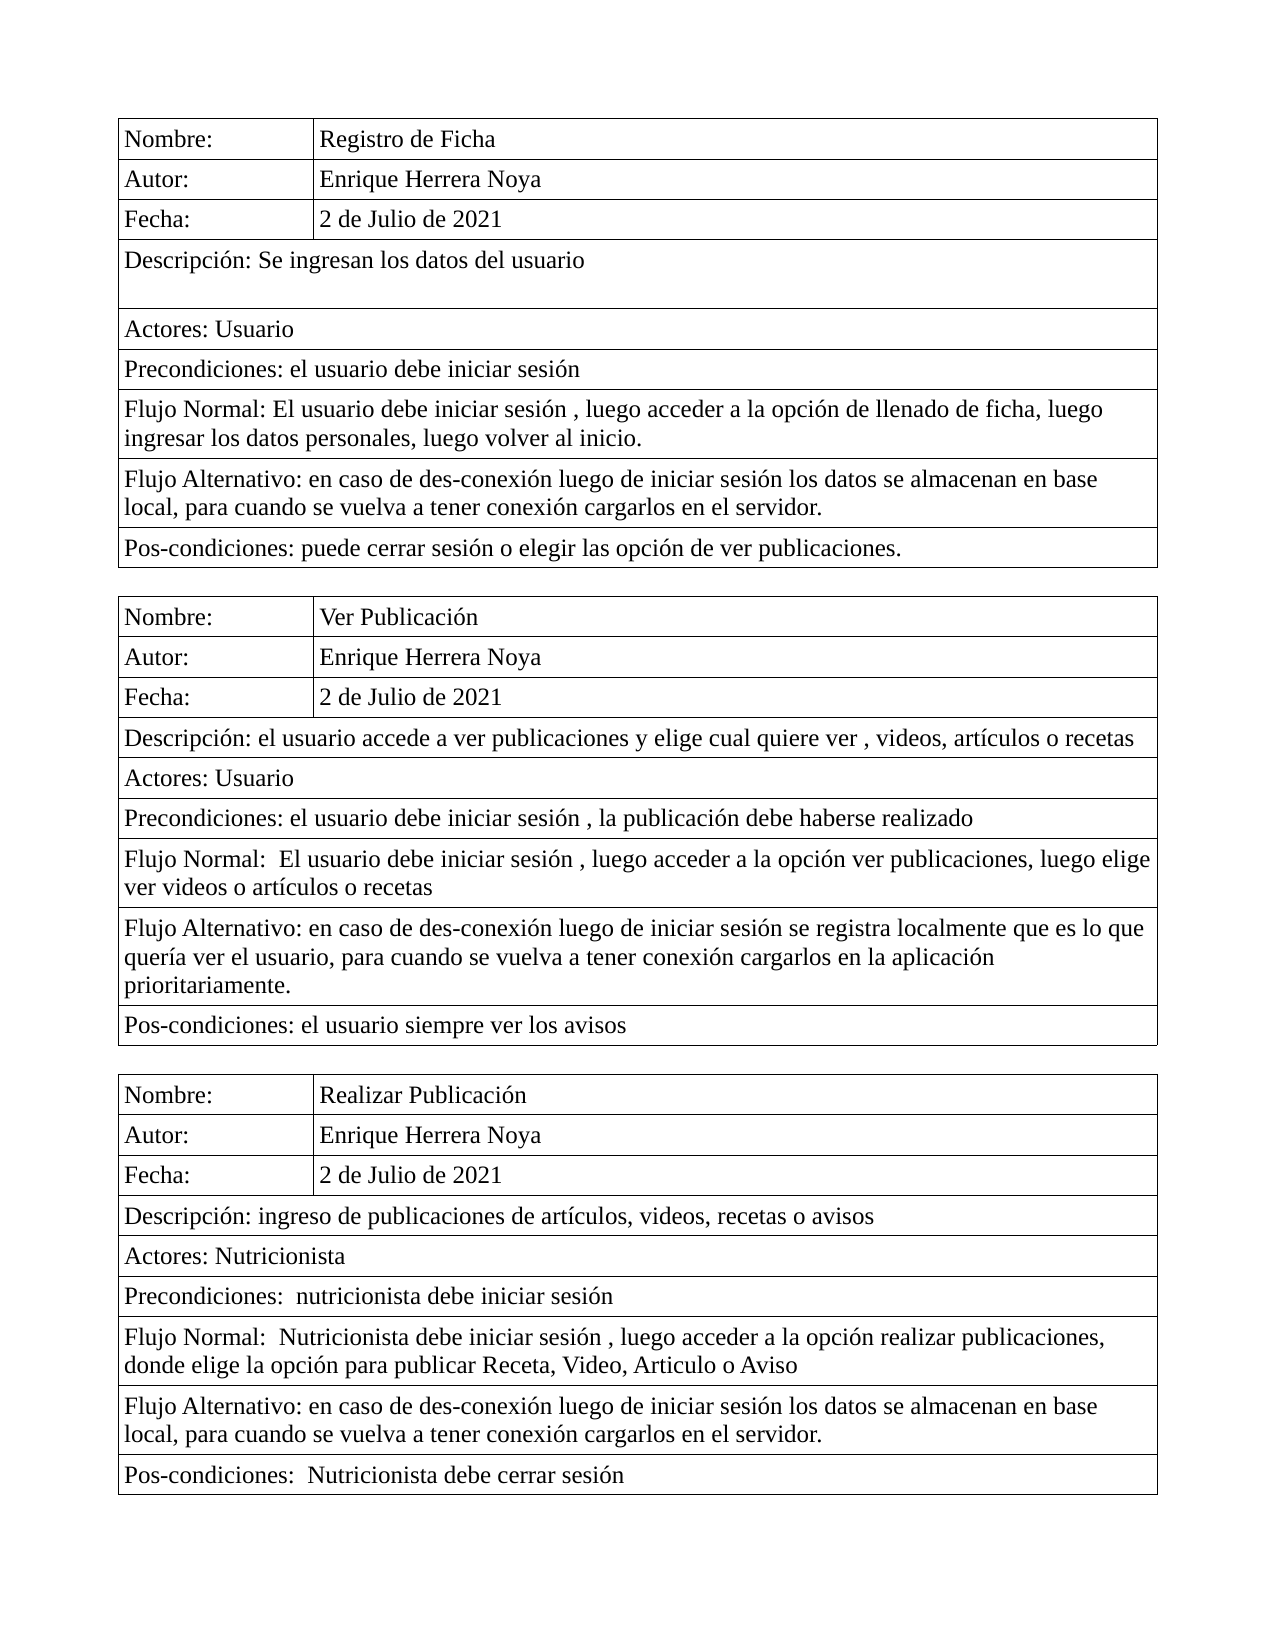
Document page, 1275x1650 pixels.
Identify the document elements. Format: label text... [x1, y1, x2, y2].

table_cell Enrique Herrera Noya [314, 160, 1157, 199]
table_cell Flujo Alternativo: en caso de des-conexión luego de iniciar sesión los datos se almacenan en base local, para cuando se vuelva a tener conexión cargarlos en el servidor. [119, 1386, 1157, 1454]
table_cell Enrique Herrera Noya [314, 637, 1157, 677]
table_cell Actores: Usuario [119, 758, 1157, 798]
table_cell Flujo Alternativo: en caso de des-conexión luego de iniciar sesión se registra localmente que es lo que quería ver el usuario, para cuando se vuelva a tener conexión cargarlos en la aplicación prioritariamente. [119, 908, 1157, 1005]
table_cell Descripción: el usuario accede a ver publicaciones y elige cual quiere ver , videos, artículos o recetas [119, 718, 1157, 757]
table_cell Descripción: Se ingresan los datos del usuario [119, 240, 1157, 308]
table_cell Pos-condiciones: el usuario siempre ver los avisos [119, 1006, 1157, 1045]
table_cell Precondiciones: el usuario debe iniciar sesión [119, 350, 1157, 389]
table_cell Autor: [119, 1115, 313, 1154]
table_header Nombre: [119, 1075, 313, 1114]
table_cell Enrique Herrera Noya [314, 1115, 1157, 1154]
table_cell Flujo Normal: El usuario debe iniciar sesión , luego acceder a la opción de llenado de ficha, luego ingresar los datos personales, luego volver al inicio. [119, 390, 1157, 458]
table_cell Fecha: [119, 1156, 313, 1195]
table_cell Pos-condiciones: Nutricionista debe cerrar sesión [119, 1455, 1157, 1494]
table_cell Precondiciones: nutricionista debe iniciar sesión [119, 1277, 1157, 1316]
table_cell Autor: [119, 637, 313, 677]
table_cell Flujo Alternativo: en caso de des-conexión luego de iniciar sesión los datos se almacenan en base local, para cuando se vuelva a tener conexión cargarlos en el servidor. [119, 459, 1157, 527]
table_cell Flujo Normal: Nutricionista debe iniciar sesión , luego acceder a la opción realizar publicaciones, donde elige la opción para publicar Receta, Video, Articulo o Aviso [119, 1317, 1157, 1385]
table_cell Actores: Usuario [119, 309, 1157, 348]
table_cell Fecha: [119, 200, 313, 239]
table_header Ver Publicación [314, 597, 1157, 636]
table_cell Autor: [119, 160, 313, 199]
table_header Registro de Ficha [314, 119, 1157, 158]
table_cell Pos-condiciones: puede cerrar sesión o elegir las opción de ver publicaciones. [119, 528, 1157, 567]
table_cell Fecha: [119, 678, 313, 717]
table_cell Flujo Normal: El usuario debe iniciar sesión , luego acceder a la opción ver publicaciones, luego elige ver videos o artículos o recetas [119, 839, 1157, 907]
table_header Realizar Publicación [314, 1075, 1157, 1114]
table_header Nombre: [119, 119, 313, 158]
table_cell 2 de Julio de 2021 [314, 200, 1157, 239]
table_cell Precondiciones: el usuario debe iniciar sesión , la publicación debe haberse realizado [119, 799, 1157, 838]
table_header Nombre: [119, 597, 313, 636]
table_cell Descripción: ingreso de publicaciones de artículos, videos, recetas o avisos [119, 1196, 1157, 1235]
table_cell 2 de Julio de 2021 [314, 1156, 1157, 1195]
table_cell Actores: Nutricionista [119, 1236, 1157, 1276]
table_cell 2 de Julio de 2021 [314, 678, 1157, 717]
